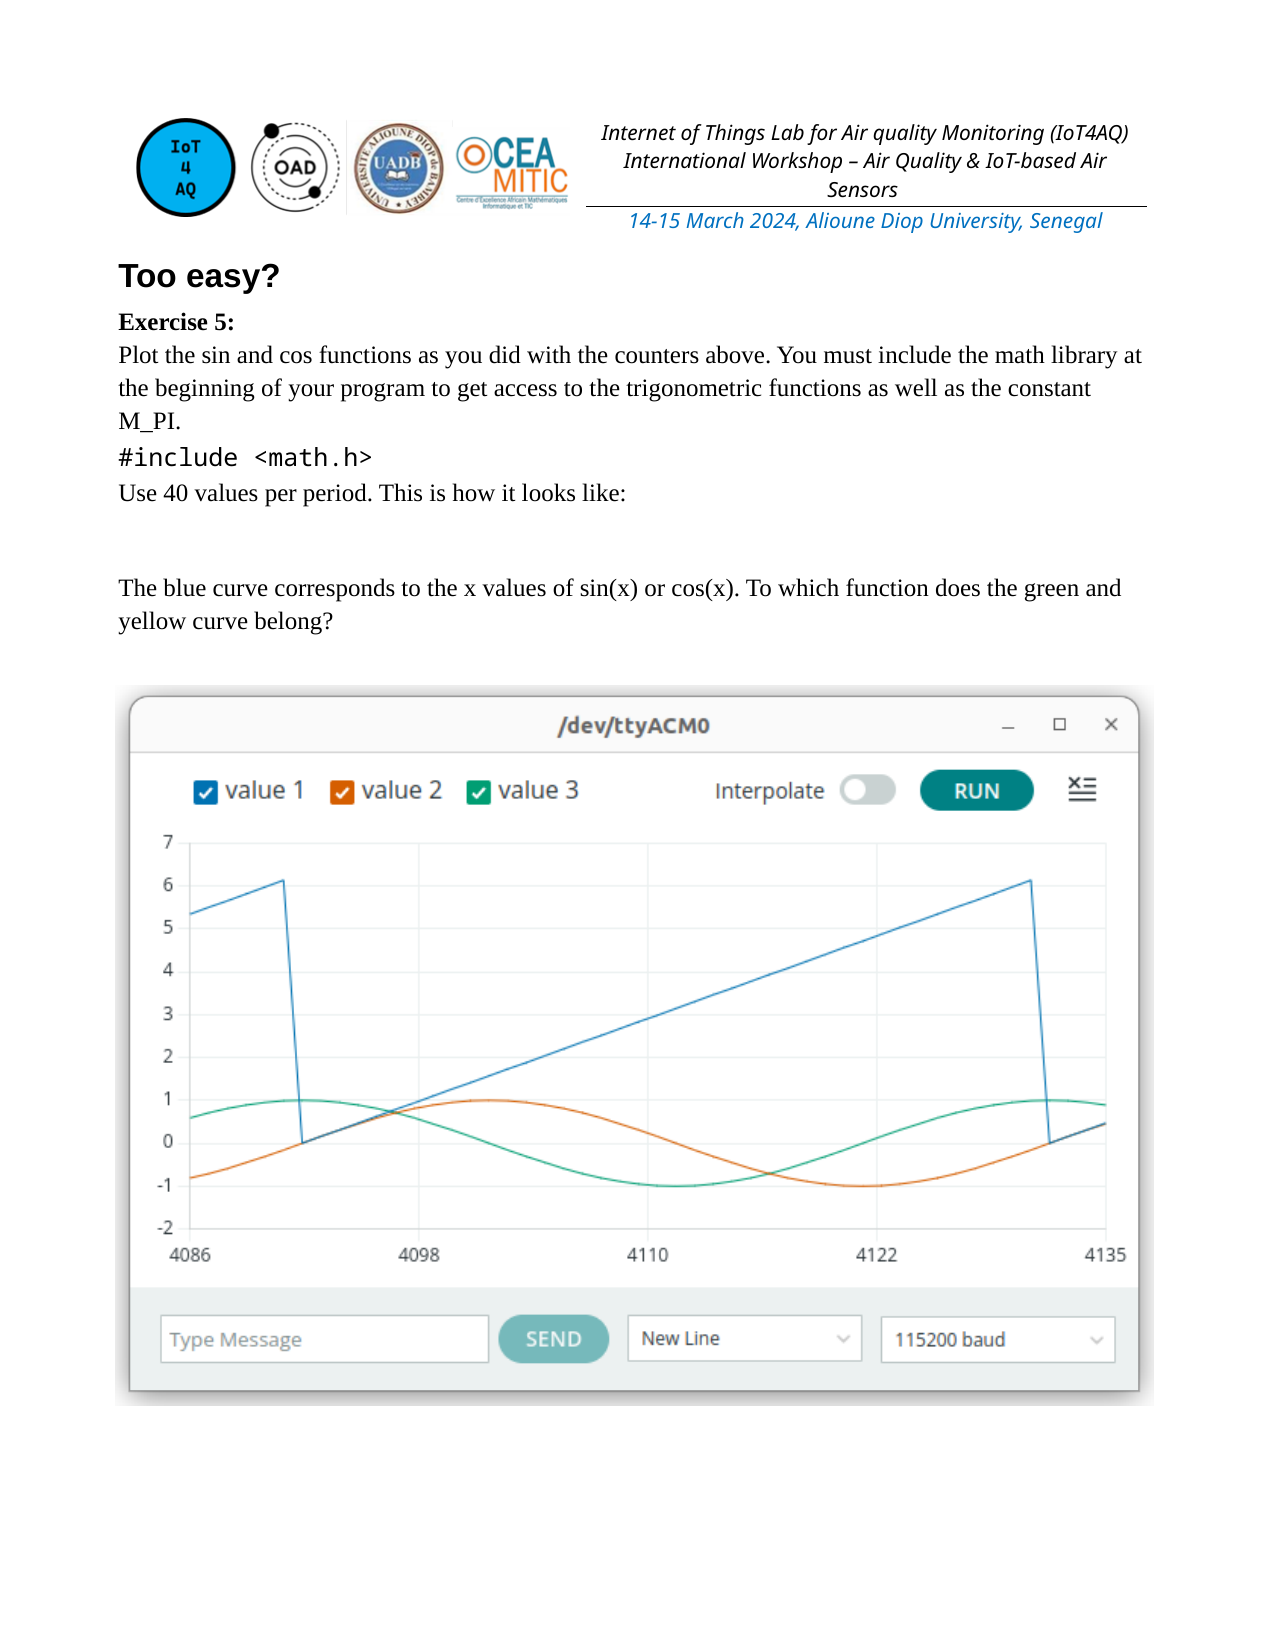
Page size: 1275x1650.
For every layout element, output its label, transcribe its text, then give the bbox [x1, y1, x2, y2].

table_header [125, 118, 575, 235]
picture [136, 118, 571, 217]
text The blue curve corresponds to the x values of sin(x) or cos(x). To which function does the green and yellow curve belong? [118, 573, 1157, 668]
subtitle Too easy? [118, 256, 1157, 294]
table_header Internet of Things Lab for Air quality Monitoring (IoT4AQ) International Workshop – Air Quality & IoT-based Air Sensors 14-15 March 2024, Alioune Diop University, Senegal [575, 118, 1158, 235]
text Exercise 5: Plot the sin and cos functions as you did with the counters above. You must include the math library at the beginning of your program to get access to the trigonometric functions as well as the constant M_PI. #include <math.h> Use 40 values per period. This is how it looks like: [118, 307, 1157, 507]
picture [115, 685, 1154, 1406]
